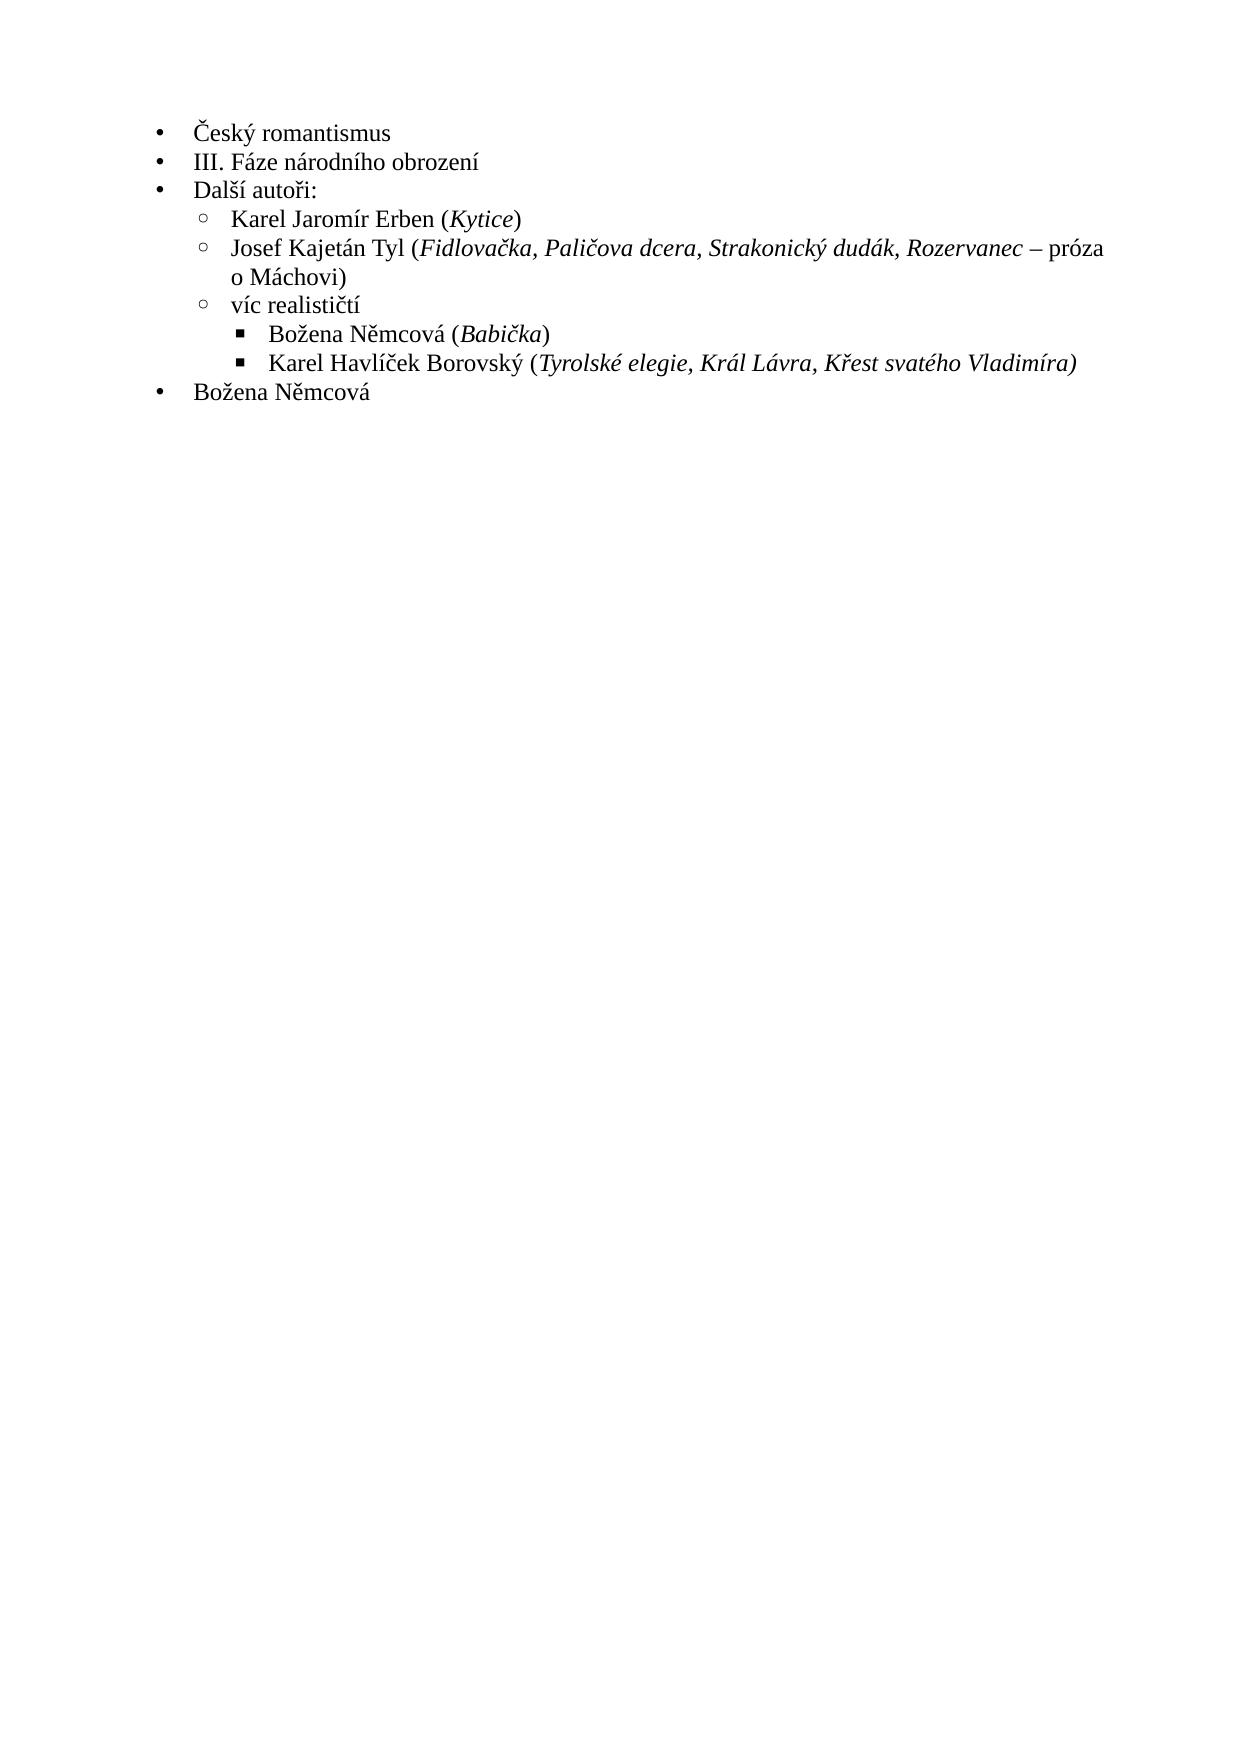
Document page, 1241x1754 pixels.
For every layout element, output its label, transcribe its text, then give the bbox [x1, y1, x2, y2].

list Josef Kajetán Tyl (Fidlovačka, Paličova dcera, Strakonický dudák, Rozervanec – próza o Máchovi) [193, 233, 1122, 291]
list Karel Jaromír Erben (Kytice) [193, 204, 1122, 233]
list Další autoři: [156, 176, 1122, 204]
list Karel Havlíček Borovský (Tyrolské elegie, Král Lávra, Křest svatého Vladimíra) [231, 348, 1122, 377]
list III. Fáze národního obrození [156, 147, 1122, 176]
list Božena Němcová (Babička) [231, 319, 1122, 348]
list Božena Němcová [156, 377, 1122, 406]
list Český romantismus [156, 118, 1122, 147]
list víc realističtí [193, 291, 1122, 319]
